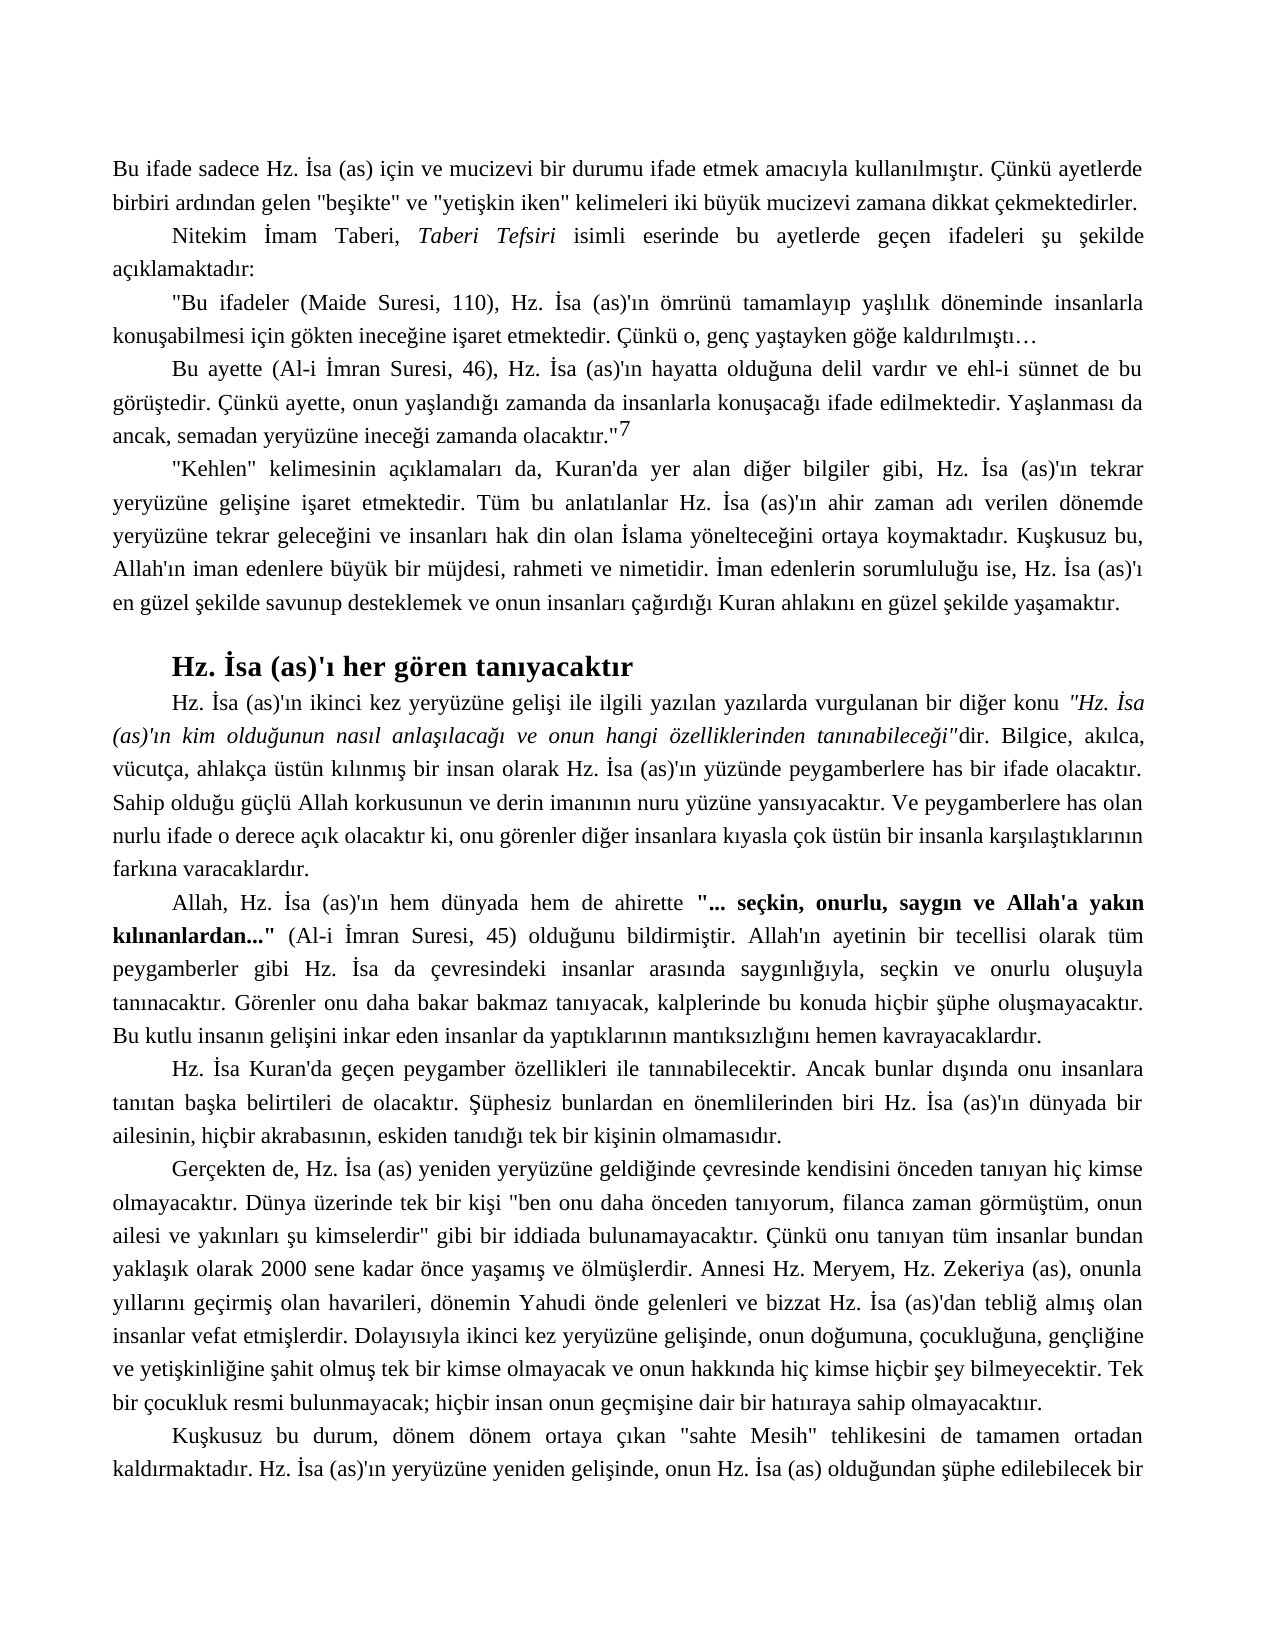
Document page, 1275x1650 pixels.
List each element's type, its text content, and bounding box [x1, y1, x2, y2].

text Hz. İsa (as)'ın ikinci kez yeryüzüne gelişi ile ilgili yazılan yazılarda vurgulanan bir diğer konu "Hz. İsa (as)'ın kim olduğunun nasıl anlaşılacağı ve onun hangi özelliklerinden tanınabileceği"dir. Bilgice, akılca, vücutça, ahlakça üstün kılınmış bir insan olarak Hz. İsa (as)'ın yüzünde peygamberlere has bir ifade olacaktır. Sahip olduğu güçlü Allah korkusunun ve derin imanının nuru yüzüne yansıyacaktır. Ve peygamberlere has olan nurlu ifade o derece açık olacaktır ki, onu görenler diğer insanlara kıyasla çok üstün bir insanla karşılaştıklarının farkına varacaklardır. [112, 683, 1145, 883]
text Allah, Hz. İsa (as)'ın hem dünyada hem de ahirette "... seçkin, onurlu, saygın ve Allah'a yakın kılınanlardan..." (Al-i İmran Suresi, 45) olduğunu bildirmiştir. Allah'ın ayetinin bir tecellisi olarak tüm peygamberler gibi Hz. İsa da çevresindeki insanlar arasında saygınlığıyla, seçkin ve onurlu oluşuyla tanınacaktır. Görenler onu daha bakar bakmaz tanıyacak, kalplerinde bu konuda hiçbir şüphe oluşmayacaktır. Bu kutlu insanın gelişini inkar eden insanlar da yaptıklarının mantıksızlığını hemen kavrayacaklardır. [112, 883, 1145, 1050]
text Gerçekten de, Hz. İsa (as) yeniden yeryüzüne geldiğinde çevresinde kendisini önceden tanıyan hiç kimse olmayacaktır. Dünya üzerinde tek bir kişi "ben onu daha önceden tanıyorum, filanca zaman görmüştüm, onun ailesi ve yakınları şu kimselerdir" gibi bir iddiada bulunamayacaktır. Çünkü onu tanıyan tüm insanlar bundan yaklaşık olarak 2000 sene kadar önce yaşamış ve ölmüşlerdir. Annesi Hz. Meryem, Hz. Zekeriya (as), onunla yıllarını geçirmiş olan havarileri, dönemin Yahudi önde gelenleri ve bizzat Hz. İsa (as)'dan tebliğ almış olan insanlar vefat etmişlerdir. Dolayısıyla ikinci kez yeryüzüne gelişinde, onun doğumuna, çocukluğuna, gençliğine ve yetişkinliğine şahit olmuş tek bir kimse olmayacak ve onun hakkında hiç kimse hiçbir şey bilmeyecektir. Tek bir çocukluk resmi bulunmayacak; hiçbir insan onun geçmişine dair bir hatııraya sahip olmayacaktıır. [112, 1150, 1145, 1417]
text Nitekim İmam Taberi, Taberi Tefsiri isimli eserinde bu ayetlerde geçen ifadeleri şu şekilde açıklamaktadır: [112, 217, 1145, 283]
text Hz. İsa (as)'ı her gören tanıyacaktır [112, 650, 1145, 683]
text "Bu ifadeler (Maide Suresi, 110), Hz. İsa (as)'ın ömrünü tamamlayıp yaşlılık döneminde insanlarla konuşabilmesi için gökten ineceğine işaret etmektedir. Çünkü o, genç yaştayken göğe kaldırılmıştı… [112, 283, 1145, 350]
text Kuşkusuz bu durum, dönem dönem ortaya çıkan "sahte Mesih" tehlikesini de tamamen ortadan kaldırmaktadır. Hz. İsa (as)'ın yeryüzüne yeniden gelişinde, onun Hz. İsa (as) olduğundan şüphe edilebilecek bir [112, 1417, 1145, 1483]
text Bu ayette (Al-i İmran Suresi, 46), Hz. İsa (as)'ın hayatta olduğuna delil vardır ve ehl-i sünnet de bu görüştedir. Çünkü ayette, onun yaşlandığı zamanda da insanlarla konuşacağı ifade edilmektedir. Yaşlanması da ancak, semadan yeryüzüne ineceği zamanda olacaktır."7 [112, 350, 1145, 450]
text Hz. İsa Kuran'da geçen peygamber özellikleri ile tanınabilecektir. Ancak bunlar dışında onu insanlara tanıtan başka belirtileri de olacaktır. Şüphesiz bunlardan en önemlilerinden biri Hz. İsa (as)'ın dünyada bir ailesinin, hiçbir akrabasının, eskiden tanıdığı tek bir kişinin olmamasıdır. [112, 1050, 1145, 1150]
text Bu ifade sadece Hz. İsa (as) için ve mucizevi bir durumu ifade etmek amacıyla kullanılmıştır. Çünkü ayetlerde birbiri ardından gelen "beşikte" ve "yetişkin iken" kelimeleri iki büyük mucizevi zamana dikkat çekmektedirler. [112, 150, 1145, 217]
text "Kehlen" kelimesinin açıklamaları da, Kuran'da yer alan diğer bilgiler gibi, Hz. İsa (as)'ın tekrar yeryüzüne gelişine işaret etmektedir. Tüm bu anlatılanlar Hz. İsa (as)'ın ahir zaman adı verilen dönemde yeryüzüne tekrar geleceğini ve insanları hak din olan İslama yönelteceğini ortaya koymaktadır. Kuşkusuz bu, Allah'ın iman edenlere büyük bir müjdesi, rahmeti ve nimetidir. İman edenlerin sorumluluğu ise, Hz. İsa (as)'ı en güzel şekilde savunup desteklemek ve onun insanları çağırdığı Kuran ahlakını en güzel şekilde yaşamaktır. [112, 450, 1145, 617]
